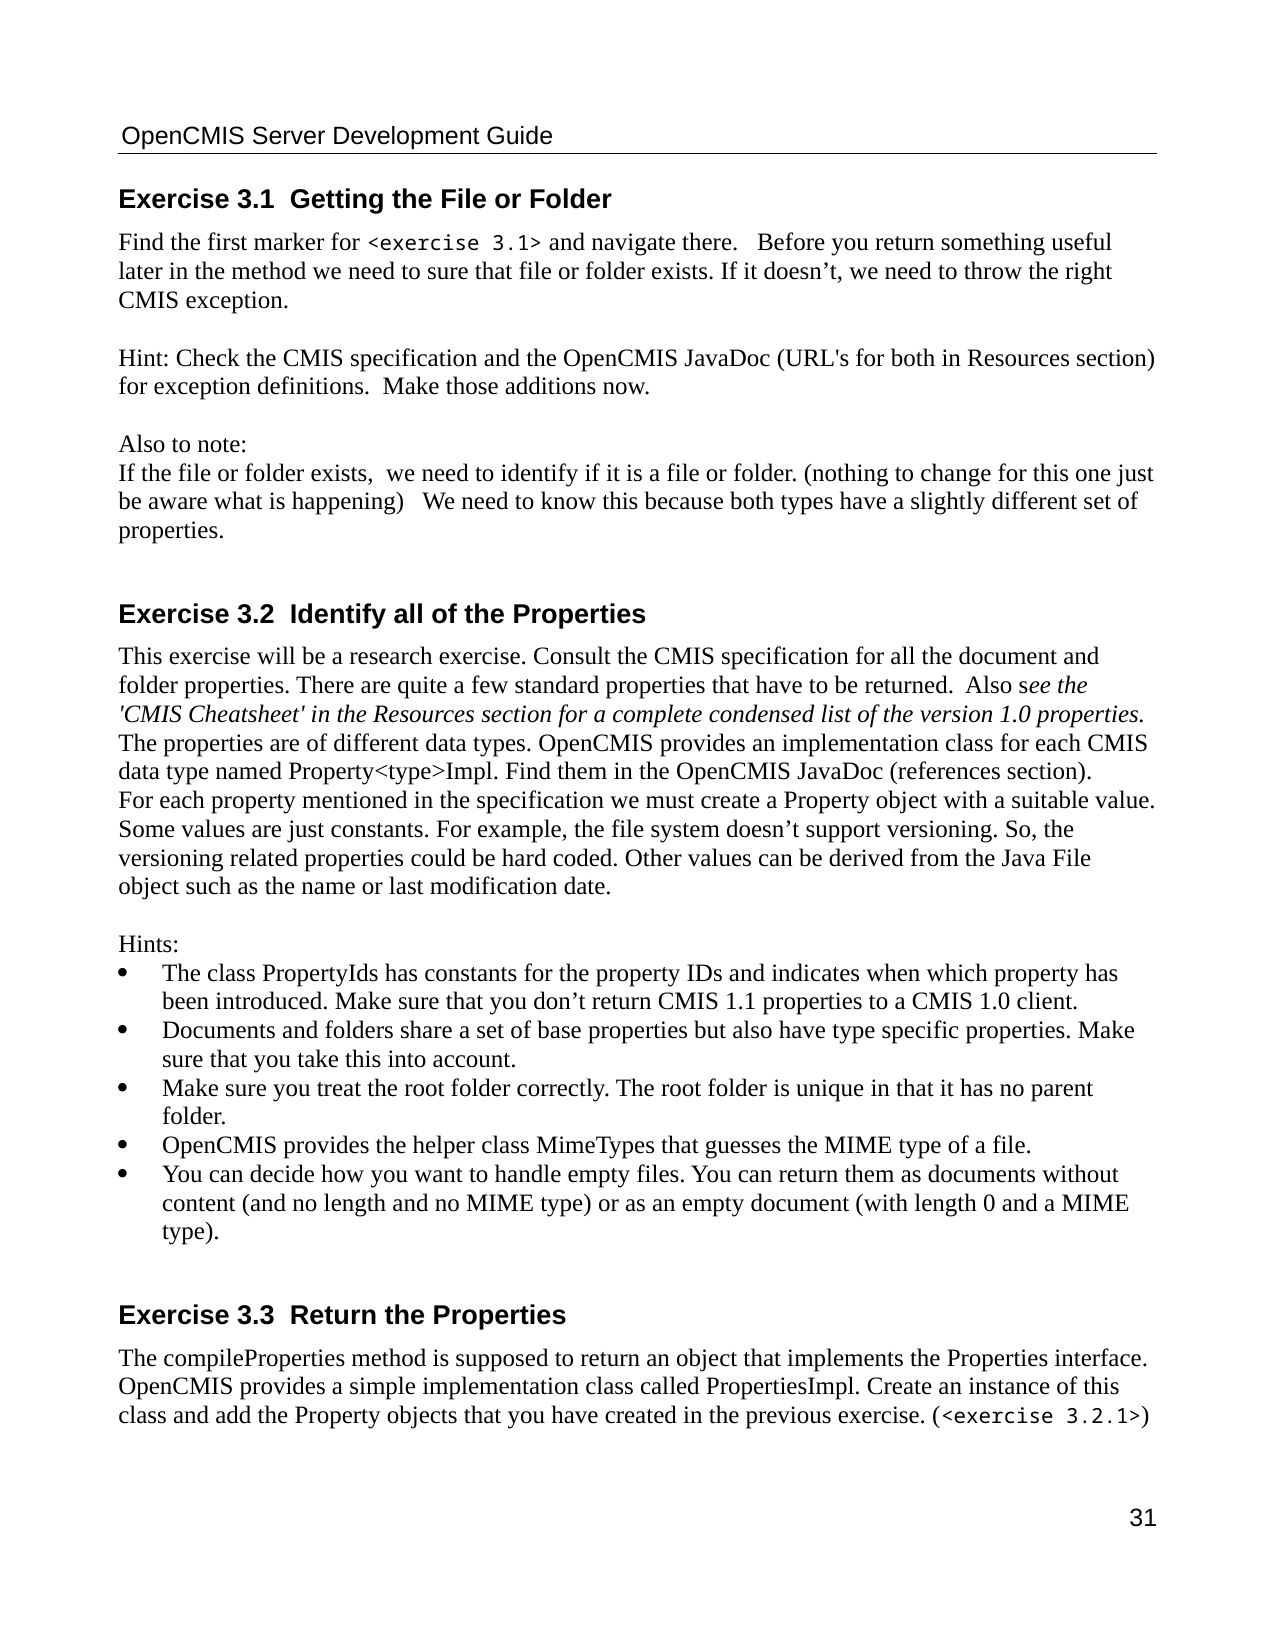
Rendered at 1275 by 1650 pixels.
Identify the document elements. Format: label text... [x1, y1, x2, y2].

list The class PropertyIds has constants for the property IDs and indicates when which property has been introduced. Make sure that you don’t return CMIS 1.1 properties to a CMIS 1.0 client. [118, 958, 1157, 1015]
text The properties are of different data types. OpenCMIS provides an implementation class for each CMIS data type named Property<type>Impl. Find them in the OpenCMIS JavaDoc (references section). [118, 728, 1157, 785]
list Make sure you treat the root folder correctly. The root folder is unique in that it has no parent folder. [118, 1073, 1157, 1130]
subtitle Exercise 3.2 Identify all of the Properties [118, 598, 1157, 629]
text This exercise will be a research exercise. Consult the CMIS specification for all the document and folder properties. There are quite a few standard properties that have to be returned. Also see the 'CMIS Cheatsheet' in the Resources section for a complete condensed list of the version 1.0 properties. [118, 641, 1157, 728]
text Also to note: [118, 429, 1157, 458]
text Hints: [118, 929, 1157, 958]
text The compileProperties method is supposed to return an object that implements the Properties interface. OpenCMIS provides a simple implementation class called PropertiesImpl. Create an instance of this class and add the Property objects that you have created in the previous exercise. (<exercise 3.2.1>) [118, 1343, 1157, 1429]
text Hint: Check the CMIS specification and the OpenCMIS JavaDoc (URL's for both in Resources section) for exception definitions. Make those additions now. [118, 343, 1157, 400]
text Find the first marker for <exercise 3.1> and navigate there. Before you return something useful later in the method we need to sure that file or folder exists. If it doesn’t, we need to throw the right CMIS exception. [118, 227, 1157, 314]
list You can decide how you want to handle empty files. You can return them as documents without content (and no length and no MIME type) or as an empty document (with length 0 and a MIME type). [118, 1159, 1157, 1245]
subtitle Exercise 3.1 Getting the File or Folder [118, 183, 1157, 214]
text If the file or folder exists, we need to identify if it is a file or folder. (nothing to change for this one just be aware what is happening) We need to know this because both types have a slightly different set of properties. [118, 458, 1157, 544]
list OpenCMIS provides the helper class MimeTypes that guesses the MIME type of a file. [118, 1130, 1157, 1159]
subtitle Exercise 3.3 Return the Properties [118, 1299, 1157, 1330]
list Documents and folders share a set of base properties but also have type specific properties. Make sure that you take this into account. [118, 1015, 1157, 1073]
text For each property mentioned in the specification we must create a Property object with a suitable value. Some values are just constants. For example, the file system doesn’t support versioning. So, the versioning related properties could be hard coded. Other values can be derived from the Java File object such as the name or last modification date. [118, 785, 1157, 900]
